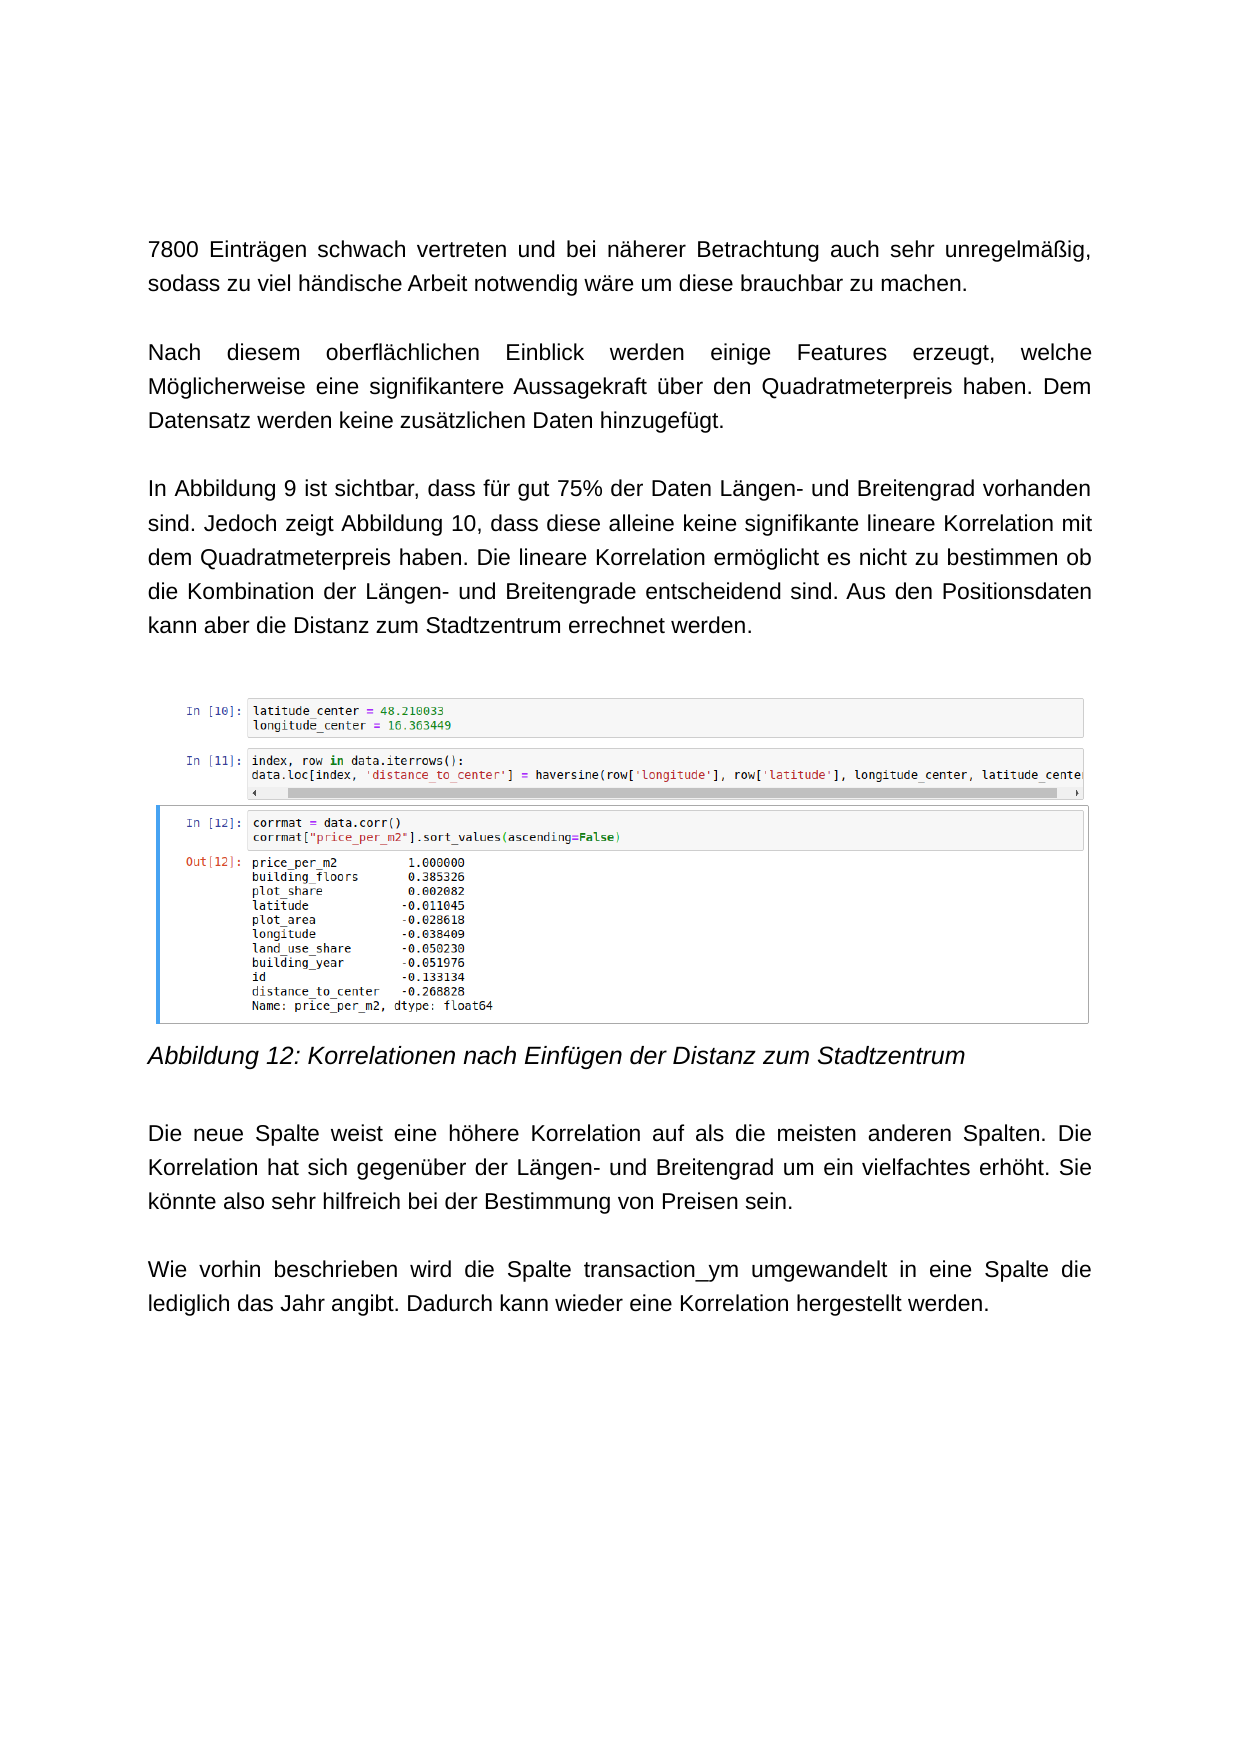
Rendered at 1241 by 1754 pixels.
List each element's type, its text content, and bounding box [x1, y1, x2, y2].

text In Abbildung 9 ist sichtbar, dass für gut 75% der Daten Längen- und Breitengrad vorhanden sind. Jedoch zeigt Abbildung 10, dass diese alleine keine signifikante lineare Korrelation mit dem Quadratmeterpreis haben. Die lineare Korrelation ermöglicht es nicht zu bestimmen ob die Kombination der Längen- und Breitengrade entscheidend sind. Aus den Positionsdaten kann aber die Distanz zum Stadtzentrum errechnet werden. [148, 475, 1092, 638]
text Wie vorhin beschrieben wird die Spalte transaction_ym umgewandelt in eine Spalte die lediglich das Jahr angibt. Dadurch kann wieder eine Korrelation hergestellt werden. [148, 1256, 1092, 1317]
text Abbildung 12: Korrelationen nach Einfügen der Distanz zum Stadtzentrum [148, 1027, 1092, 1070]
text Nach diesem oberflächlichen Einblick werden einige Features erzeugt, welche Möglicherweise eine signifikantere Aussagekraft über den Quadratmeterpreis haben. Dem Datensatz werden keine zusätzlichen Daten hinzugefügt. [148, 339, 1092, 433]
text Die neue Spalte weist eine höhere Korrelation auf als die meisten anderen Spalten. Die Korrelation hat sich gegenüber der Längen- und Breitengrad um ein vielfachtes erhöht. Sie könnte also sehr hilfreich bei der Bestimmung von Preisen sein. [148, 1119, 1092, 1214]
picture [147, 692, 1093, 1027]
text 7800 Einträgen schwach vertreten und bei näherer Betrachtung auch sehr unregelmäßig, sodass zu viel händische Arbeit notwendig wäre um diese brauchbar zu machen. [148, 236, 1092, 297]
